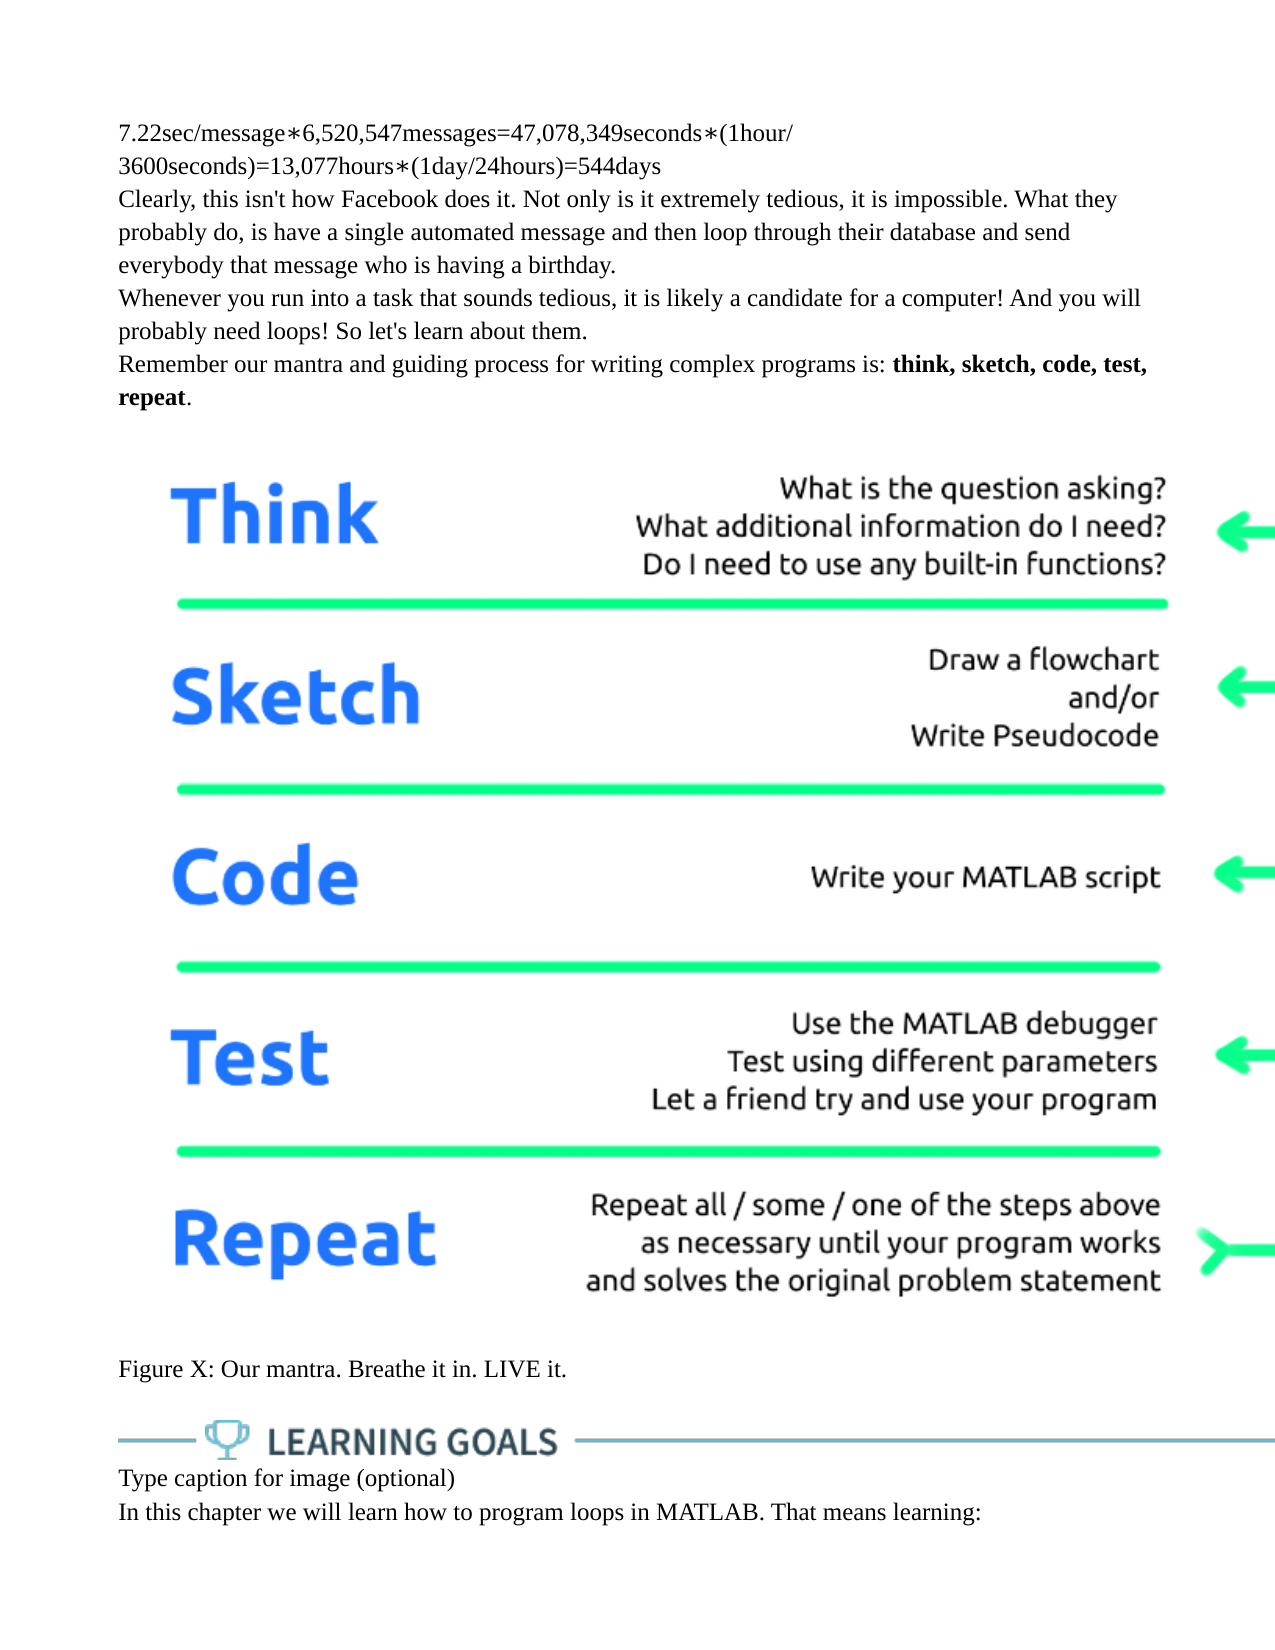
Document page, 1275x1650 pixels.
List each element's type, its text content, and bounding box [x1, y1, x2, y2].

text Type caption for image (optional) [118, 1463, 1157, 1492]
text 7.22sec/message∗6,520,547messages=47,078,349seconds∗(1hour/3600seconds)=13,077hours∗(1day/24hours)=544days [118, 118, 1157, 180]
picture [118, 1420, 1275, 1460]
text Remember our mantra and guiding process for writing complex programs is: think, sketch, code, test, repeat. [118, 349, 1157, 411]
text Figure X: Our mantra. Breathe it in. LIVE it. [118, 1354, 1157, 1383]
picture [118, 448, 1275, 1350]
text Clearly, this isn't how Facebook does it. Not only is it extremely tedious, it is impossible. What they probably do, is have a single automated message and then loop through their database and send everybody that message who is having a birthday. [118, 184, 1157, 279]
text In this chapter we will learn how to program loops in MATLAB. That means learning: [118, 1497, 1157, 1525]
text Whenever you run into a task that sounds tedious, it is likely a candidate for a computer! And you will probably need loops! So let's learn about them. [118, 283, 1157, 345]
